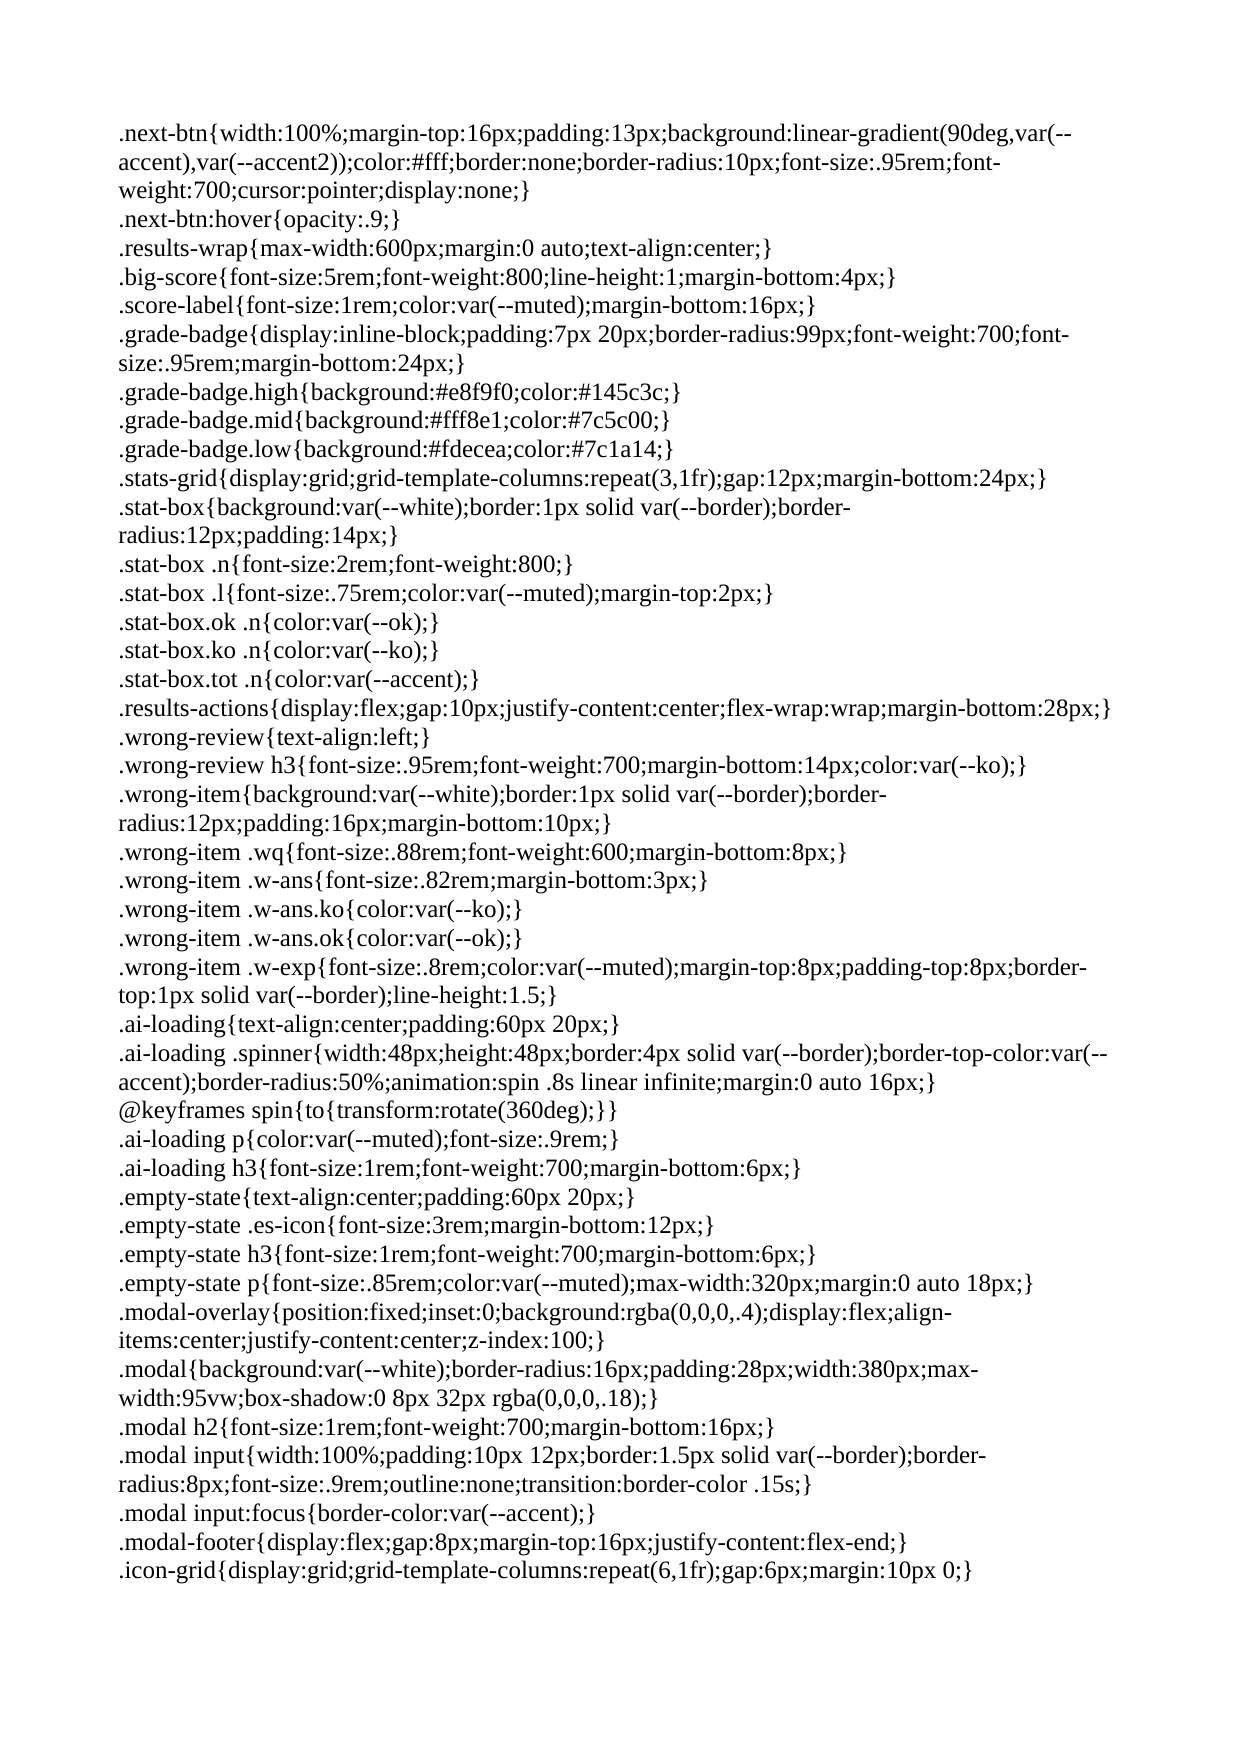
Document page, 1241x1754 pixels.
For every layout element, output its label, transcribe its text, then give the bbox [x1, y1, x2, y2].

text .stat-box{background:var(--white);border:1px solid var(--border);border-radius:12px;padding:14px;} [118, 492, 1122, 549]
text .wrong-review{text-align:left;} [118, 722, 1122, 751]
text .ai-loading{text-align:center;padding:60px 20px;} [118, 1009, 1122, 1038]
text .modal input{width:100%;padding:10px 12px;border:1.5px solid var(--border);border-radius:8px;font-size:.9rem;outline:none;transition:border-color .15s;} [118, 1441, 1122, 1498]
text @keyframes spin{to{transform:rotate(360deg);}} [118, 1096, 1122, 1124]
text .empty-state p{font-size:.85rem;color:var(--muted);max-width:320px;margin:0 auto 18px;} [118, 1268, 1122, 1297]
text .wrong-item .wq{font-size:.88rem;font-weight:600;margin-bottom:8px;} [118, 837, 1122, 866]
text .stat-box .l{font-size:.75rem;color:var(--muted);margin-top:2px;} [118, 578, 1122, 607]
text .results-actions{display:flex;gap:10px;justify-content:center;flex-wrap:wrap;margin-bottom:28px;} [118, 693, 1122, 722]
text .empty-state h3{font-size:1rem;font-weight:700;margin-bottom:6px;} [118, 1239, 1122, 1268]
text .empty-state .es-icon{font-size:3rem;margin-bottom:12px;} [118, 1211, 1122, 1239]
text .wrong-item{background:var(--white);border:1px solid var(--border);border-radius:12px;padding:16px;margin-bottom:10px;} [118, 779, 1122, 837]
text .grade-badge.low{background:#fdecea;color:#7c1a14;} [118, 434, 1122, 463]
text .wrong-item .w-ans.ok{color:var(--ok);} [118, 923, 1122, 952]
text .grade-badge.mid{background:#fff8e1;color:#7c5c00;} [118, 406, 1122, 434]
text .modal-overlay{position:fixed;inset:0;background:rgba(0,0,0,.4);display:flex;align-items:center;justify-content:center;z-index:100;} [118, 1297, 1122, 1354]
text .wrong-item .w-ans{font-size:.82rem;margin-bottom:3px;} [118, 866, 1122, 894]
text .grade-badge.high{background:#e8f9f0;color:#145c3c;} [118, 377, 1122, 406]
text .stat-box.ko .n{color:var(--ko);} [118, 636, 1122, 664]
text .wrong-item .w-exp{font-size:.8rem;color:var(--muted);margin-top:8px;padding-top:8px;border-top:1px solid var(--border);line-height:1.5;} [118, 952, 1122, 1009]
text .modal-footer{display:flex;gap:8px;margin-top:16px;justify-content:flex-end;} [118, 1527, 1122, 1556]
text .ai-loading p{color:var(--muted);font-size:.9rem;} [118, 1124, 1122, 1153]
text .score-label{font-size:1rem;color:var(--muted);margin-bottom:16px;} [118, 291, 1122, 319]
text .wrong-review h3{font-size:.95rem;font-weight:700;margin-bottom:14px;color:var(--ko);} [118, 751, 1122, 779]
text .modal{background:var(--white);border-radius:16px;padding:28px;width:380px;max-width:95vw;box-shadow:0 8px 32px rgba(0,0,0,.18);} [118, 1354, 1122, 1412]
text .ai-loading h3{font-size:1rem;font-weight:700;margin-bottom:6px;} [118, 1153, 1122, 1182]
text .next-btn{width:100%;margin-top:16px;padding:13px;background:linear-gradient(90deg,var(--accent),var(--accent2));color:#fff;border:none;border-radius:10px;font-size:.95rem;font-weight:700;cursor:pointer;display:none;} [118, 118, 1122, 204]
text .wrong-item .w-ans.ko{color:var(--ko);} [118, 894, 1122, 923]
text .results-wrap{max-width:600px;margin:0 auto;text-align:center;} [118, 233, 1122, 262]
text .grade-badge{display:inline-block;padding:7px 20px;border-radius:99px;font-weight:700;font-size:.95rem;margin-bottom:24px;} [118, 319, 1122, 377]
text .modal input:focus{border-color:var(--accent);} [118, 1498, 1122, 1527]
text .ai-loading .spinner{width:48px;height:48px;border:4px solid var(--border);border-top-color:var(--accent);border-radius:50%;animation:spin .8s linear infinite;margin:0 auto 16px;} [118, 1038, 1122, 1096]
text .stats-grid{display:grid;grid-template-columns:repeat(3,1fr);gap:12px;margin-bottom:24px;} [118, 463, 1122, 492]
text .empty-state{text-align:center;padding:60px 20px;} [118, 1182, 1122, 1211]
text .stat-box.ok .n{color:var(--ok);} [118, 607, 1122, 636]
text .modal h2{font-size:1rem;font-weight:700;margin-bottom:16px;} [118, 1412, 1122, 1441]
text .stat-box.tot .n{color:var(--accent);} [118, 664, 1122, 693]
text .next-btn:hover{opacity:.9;} [118, 204, 1122, 233]
text .stat-box .n{font-size:2rem;font-weight:800;} [118, 549, 1122, 578]
text .icon-grid{display:grid;grid-template-columns:repeat(6,1fr);gap:6px;margin:10px 0;} [118, 1556, 1122, 1584]
text .big-score{font-size:5rem;font-weight:800;line-height:1;margin-bottom:4px;} [118, 262, 1122, 291]
